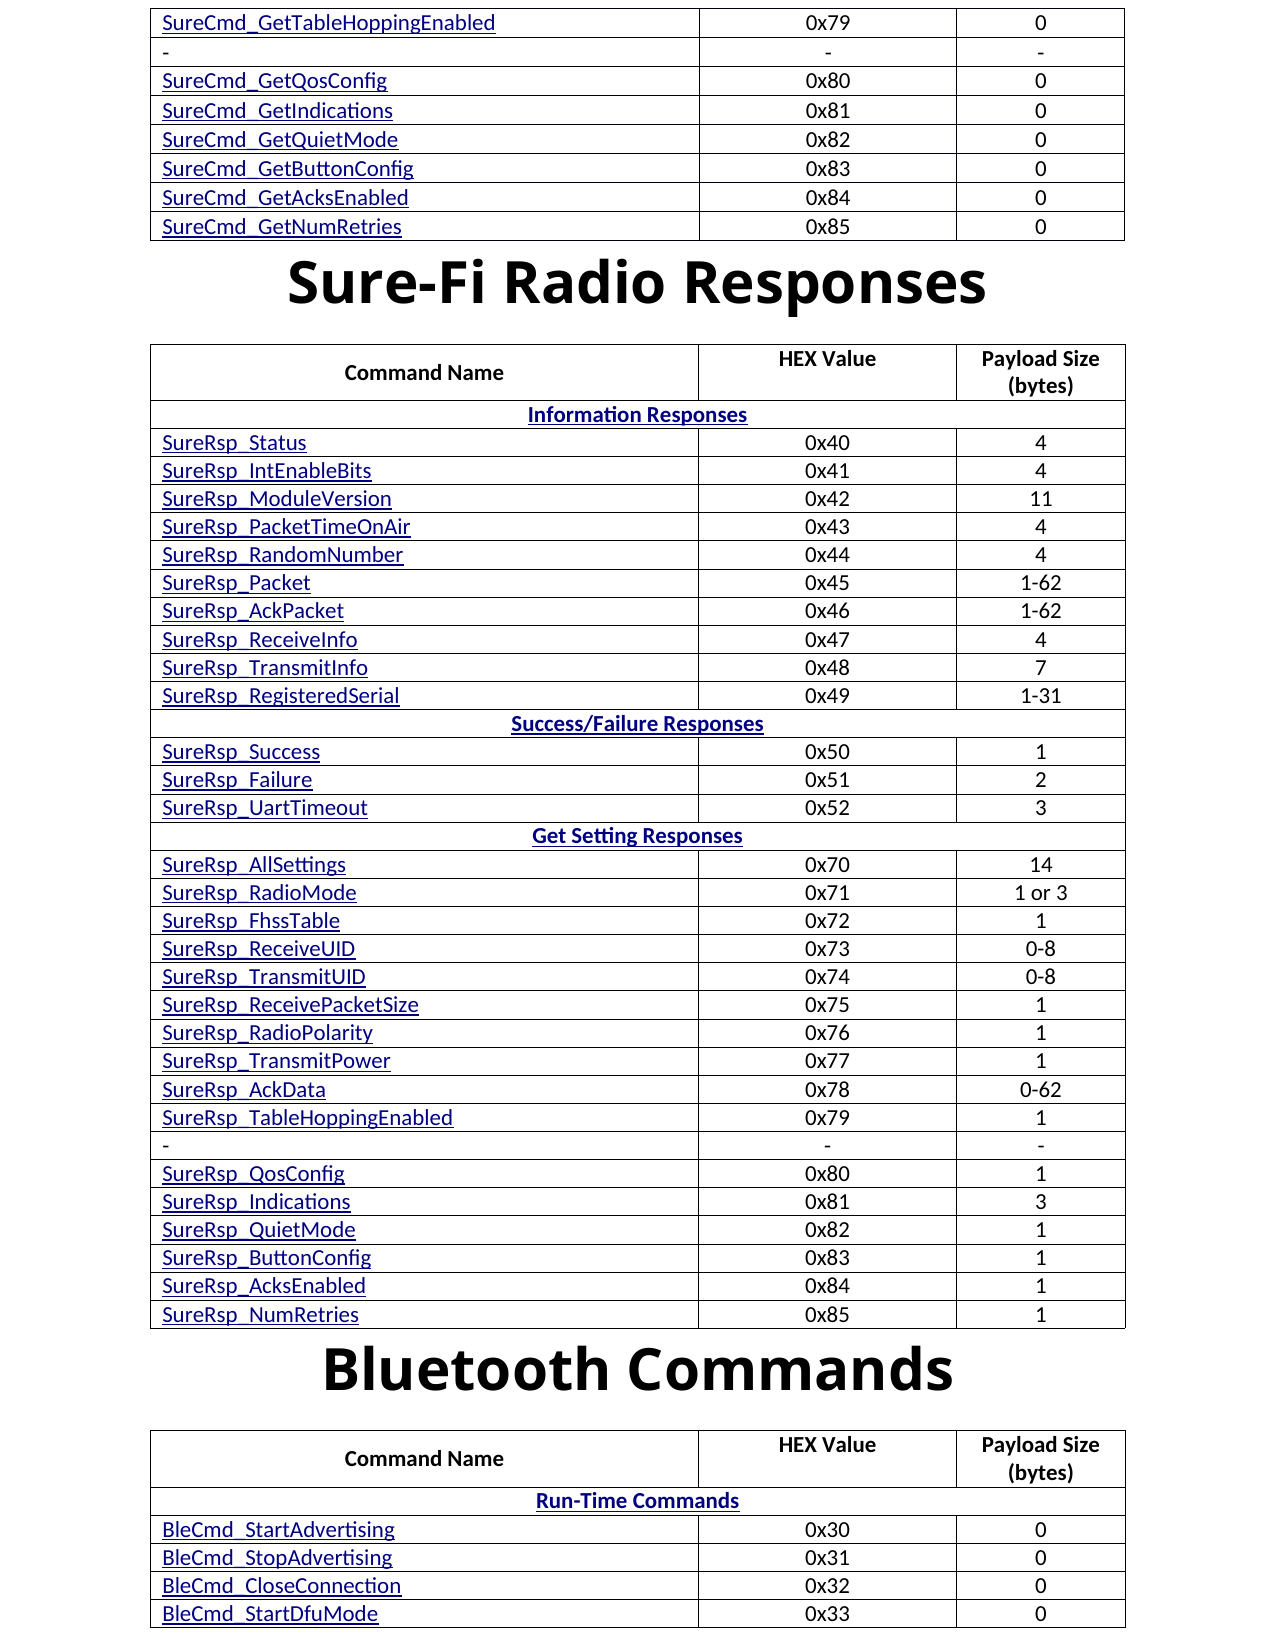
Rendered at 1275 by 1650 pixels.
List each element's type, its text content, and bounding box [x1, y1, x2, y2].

table_cell 0x31 [699, 1544, 956, 1571]
table_cell SureRsp_UartTimeout [151, 795, 698, 822]
table_cell 1 or 3 [957, 879, 1125, 906]
table_cell - [151, 38, 699, 66]
table_cell 0x83 [700, 154, 956, 182]
table_cell 0 [957, 67, 1124, 95]
table_cell SureCmd_GetIndications [151, 96, 699, 124]
table_cell SureRsp_TransmitPower [151, 1048, 698, 1075]
table_cell 0x70 [699, 851, 956, 878]
table_header Command Name [151, 1431, 698, 1487]
table_header Payload Size (bytes) [957, 345, 1125, 400]
table_cell 0x85 [700, 212, 956, 240]
table_cell 0 [957, 183, 1124, 211]
table_cell 4 [957, 429, 1125, 456]
table_cell SureRsp_QosConfig [151, 1160, 698, 1187]
table_cell 4 [957, 541, 1125, 568]
table_cell 0 [957, 1516, 1125, 1543]
table_cell 0x49 [699, 682, 956, 709]
table_cell 0 [957, 212, 1124, 240]
table_cell 0 [957, 1572, 1125, 1599]
table_cell Get Setting Responses [151, 823, 1125, 850]
table_cell 1 [957, 907, 1125, 934]
table_cell BleCmd_CloseConnection [151, 1572, 698, 1599]
table_cell 1 [957, 1160, 1125, 1187]
table_cell 0x82 [700, 125, 956, 153]
table_cell 0x84 [699, 1273, 956, 1300]
table_cell 0x79 [700, 9, 956, 37]
table_cell SureRsp_Indications [151, 1188, 698, 1215]
table_cell BleCmd_StartAdvertising [151, 1516, 698, 1543]
table_cell BleCmd_StopAdvertising [151, 1544, 698, 1571]
text Bluetooth Commands [75, 1328, 1200, 1407]
table_cell 0x78 [699, 1076, 956, 1103]
table_cell 0x71 [699, 879, 956, 906]
table_cell 0x84 [700, 183, 956, 211]
table_cell 1 [957, 1020, 1125, 1047]
table_cell 1 [957, 991, 1125, 1018]
table_cell 0x76 [699, 1020, 956, 1047]
table_cell 3 [957, 795, 1125, 822]
table_cell SureRsp_Packet [151, 570, 698, 597]
table_cell 0x41 [699, 457, 956, 484]
table_cell - [957, 38, 1124, 66]
table_header Command Name [151, 345, 698, 400]
table_cell 11 [957, 485, 1125, 512]
table_cell SureCmd_GetButtonConfig [151, 154, 699, 182]
table_cell 0 [957, 9, 1124, 37]
table_cell 0 [957, 96, 1124, 124]
table_cell SureCmd_GetNumRetries [151, 212, 699, 240]
table_cell 0x79 [699, 1104, 956, 1131]
table_cell SureRsp_NumRetries [151, 1301, 698, 1328]
table_cell 1 [957, 1245, 1125, 1272]
table_cell 4 [957, 457, 1125, 484]
table_cell 0x43 [699, 513, 956, 540]
table_cell SureRsp_QuietMode [151, 1216, 698, 1243]
table_cell 0 [957, 125, 1124, 153]
table_cell 0x83 [699, 1245, 956, 1272]
table_cell SureRsp_AckData [151, 1076, 698, 1103]
table_cell SureRsp_AcksEnabled [151, 1273, 698, 1300]
table_cell SureRsp_ReceiveUID [151, 935, 698, 962]
table_cell 0x52 [699, 795, 956, 822]
table_cell SureCmd_GetQosConfig [151, 67, 699, 95]
table_cell SureRsp_RadioMode [151, 879, 698, 906]
table_cell 0x77 [699, 1048, 956, 1075]
table_cell SureRsp_ReceiveInfo [151, 626, 698, 653]
table_cell - [700, 38, 956, 66]
table_cell 1-62 [957, 570, 1125, 597]
table_cell SureRsp_RegisteredSerial [151, 682, 698, 709]
table_cell SureRsp_TransmitInfo [151, 654, 698, 681]
table_cell Information Responses [151, 401, 1125, 428]
table_cell SureRsp_PacketTimeOnAir [151, 513, 698, 540]
table_cell SureRsp_Success [151, 738, 698, 765]
table_cell 1 [957, 1104, 1125, 1131]
table_cell 0 [957, 154, 1124, 182]
table_cell 0x81 [700, 96, 956, 124]
table_cell 0x75 [699, 991, 956, 1018]
table_cell 4 [957, 513, 1125, 540]
table_cell 0-8 [957, 963, 1125, 990]
table_cell 1 [957, 1048, 1125, 1075]
table_cell Run-Time Commands [151, 1488, 1125, 1515]
table_cell SureRsp_IntEnableBits [151, 457, 698, 484]
table_cell 3 [957, 1188, 1125, 1215]
table_cell 7 [957, 654, 1125, 681]
table_cell 0x40 [699, 429, 956, 456]
table_cell 1 [957, 1301, 1125, 1328]
table_cell 0x85 [699, 1301, 956, 1328]
table_cell SureRsp_ReceivePacketSize [151, 991, 698, 1018]
table_cell 0x72 [699, 907, 956, 934]
table_cell 0-62 [957, 1076, 1125, 1103]
table_cell Success/Failure Responses [151, 710, 1125, 737]
table_cell 0x80 [699, 1160, 956, 1187]
table_cell 0x73 [699, 935, 956, 962]
table_cell 0-8 [957, 935, 1125, 962]
table_cell SureRsp_AckPacket [151, 598, 698, 625]
table_cell 0x45 [699, 570, 956, 597]
table_cell 0x80 [700, 67, 956, 95]
table_cell 0 [957, 1544, 1125, 1571]
table_header Payload Size (bytes) [957, 1431, 1125, 1487]
table_cell SureCmd_GetAcksEnabled [151, 183, 699, 211]
table_cell SureRsp_ModuleVersion [151, 485, 698, 512]
table_cell 0x33 [699, 1600, 956, 1627]
table_cell 0x81 [699, 1188, 956, 1215]
table_cell SureRsp_ButtonConfig [151, 1245, 698, 1272]
table_cell BleCmd_StartDfuMode [151, 1600, 698, 1627]
table_cell 0x48 [699, 654, 956, 681]
table_cell 1 [957, 738, 1125, 765]
table_cell 0x44 [699, 541, 956, 568]
table_cell SureRsp_RadioPolarity [151, 1020, 698, 1047]
table_cell 14 [957, 851, 1125, 878]
table_cell SureRsp_Failure [151, 766, 698, 793]
table_cell 0x32 [699, 1572, 956, 1599]
table_cell SureRsp_RandomNumber [151, 541, 698, 568]
table_cell 0 [957, 1600, 1125, 1627]
table_cell 1-31 [957, 682, 1125, 709]
table_cell 0x74 [699, 963, 956, 990]
table_header HEX Value [699, 1431, 956, 1487]
table_cell 0x42 [699, 485, 956, 512]
table_cell SureRsp_Status [151, 429, 698, 456]
table_cell SureRsp_TransmitUID [151, 963, 698, 990]
table_cell 0x30 [699, 1516, 956, 1543]
table_cell 2 [957, 766, 1125, 793]
table_cell - [699, 1132, 956, 1159]
table_cell SureCmd_GetTableHoppingEnabled [151, 9, 699, 37]
table_cell 1-62 [957, 598, 1125, 625]
table_cell 1 [957, 1216, 1125, 1243]
table_cell - [151, 1132, 698, 1159]
table_cell 1 [957, 1273, 1125, 1300]
table_cell 0x51 [699, 766, 956, 793]
table_cell 0x46 [699, 598, 956, 625]
table_cell SureRsp_AllSettings [151, 851, 698, 878]
table_cell SureRsp_TableHoppingEnabled [151, 1104, 698, 1131]
table_cell 0x47 [699, 626, 956, 653]
table_cell SureCmd_GetQuietMode [151, 125, 699, 153]
text Sure-Fi Radio Responses [75, 241, 1200, 321]
table_cell 0x82 [699, 1216, 956, 1243]
table_cell 4 [957, 626, 1125, 653]
table_header HEX Value [699, 345, 956, 400]
table_cell SureRsp_FhssTable [151, 907, 698, 934]
table_cell - [957, 1132, 1125, 1159]
table_cell 0x50 [699, 738, 956, 765]
